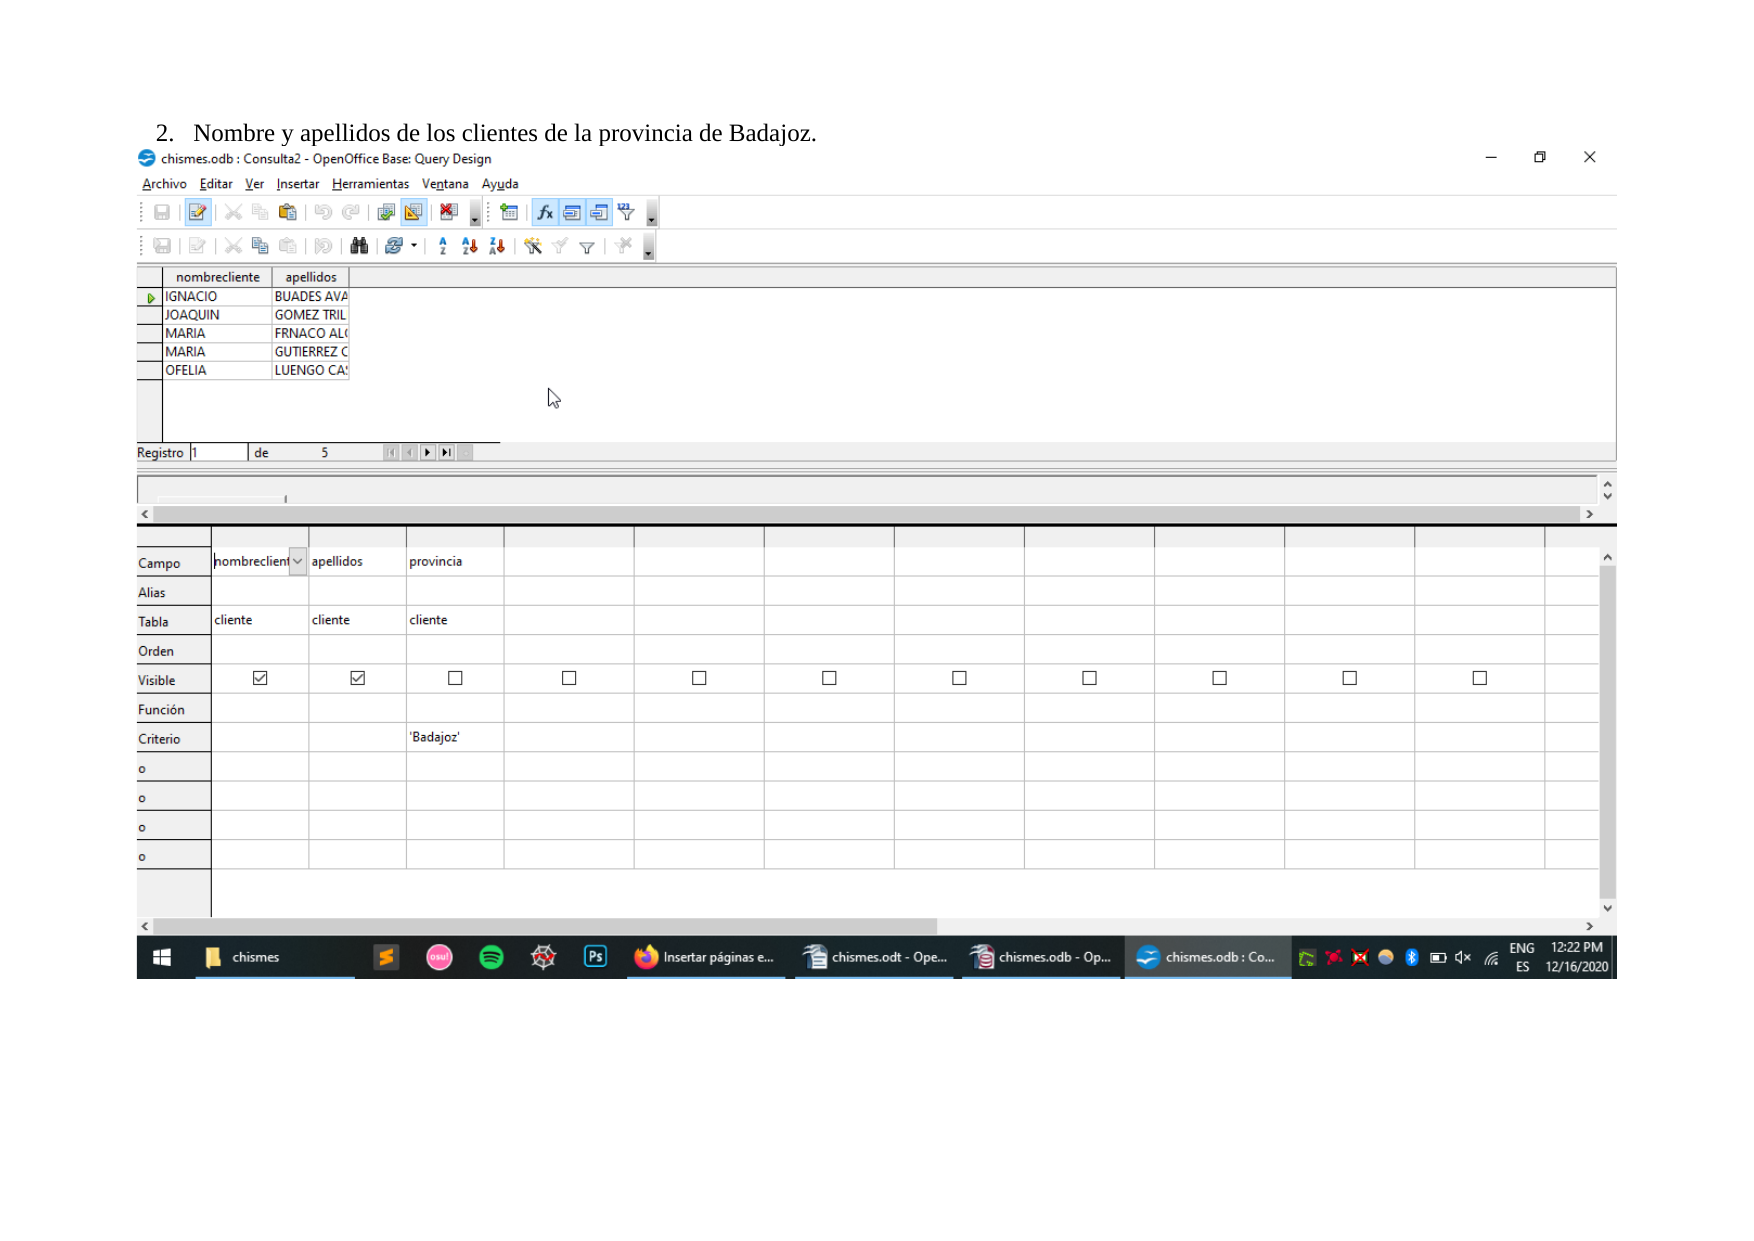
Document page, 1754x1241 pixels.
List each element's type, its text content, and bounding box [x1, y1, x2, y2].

list Nombre y apellidos de los clientes de la provincia de Badajoz. [156, 118, 1636, 147]
picture [136, 146, 1617, 979]
